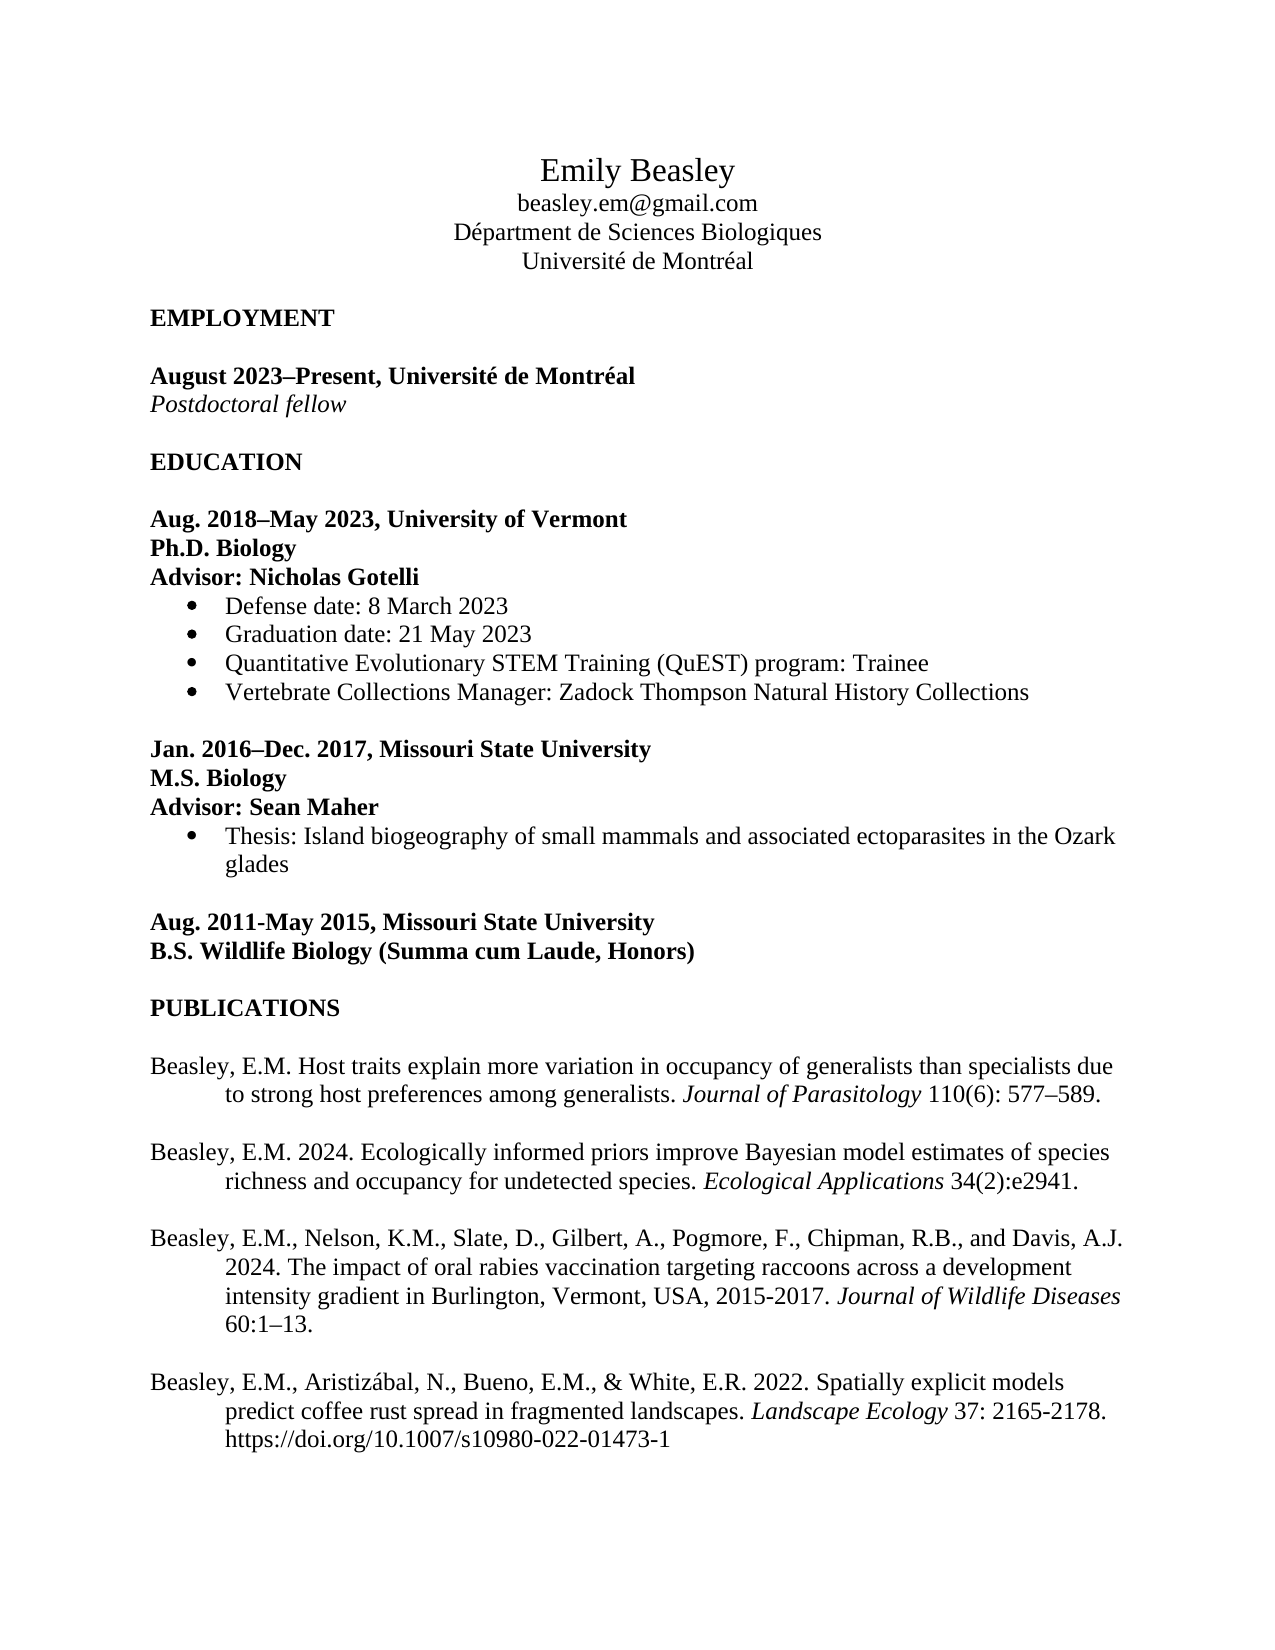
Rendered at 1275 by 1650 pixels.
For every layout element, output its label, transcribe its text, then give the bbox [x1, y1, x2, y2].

text Aug. 2018–May 2023, University of Vermont [150, 504, 1125, 533]
list Graduation date: 21 May 2023 [187, 619, 1125, 648]
text Advisor: Sean Maher [150, 792, 1125, 821]
text M.S. Biology [150, 763, 1125, 792]
text Beasley, E.M. Host traits explain more variation in occupancy of generalists than specialists due to strong host preferences among generalists. Journal of Parasitology 110(6): 577–589. [150, 1051, 1125, 1108]
text PUBLICATIONS [150, 993, 1125, 1022]
text Beasley, E.M., Aristizábal, N., Bueno, E.M., & White, E.R. 2022. Spatially explicit models predict coffee rust spread in fragmented landscapes. Landscape Ecology 37: 2165-2178. https://doi.org/10.1007/s10980-022-01473-1 [150, 1367, 1125, 1453]
text B.S. Wildlife Biology (Summa cum Laude, Honors) [150, 936, 1125, 964]
text Ph.D. Biology [150, 533, 1125, 562]
text August 2023–Present, Université de Montréal [150, 361, 1125, 389]
text Advisor: Nicholas Gotelli [150, 562, 1125, 591]
text Beasley, E.M., Nelson, K.M., Slate, D., Gilbert, A., Pogmore, F., Chipman, R.B., and Davis, A.J. 2024. The impact of oral rabies vaccination targeting raccoons across a development intensity gradient in Burlington, Vermont, USA, 2015-2017. Journal of Wildlife Diseases 60:1–13. [150, 1223, 1125, 1338]
text beasley.em@gmail.com [150, 188, 1125, 217]
text Emily Beasley [150, 150, 1125, 188]
text EDUCATION [150, 447, 1125, 476]
text Beasley, E.M. 2024. Ecologically informed priors improve Bayesian model estimates of species richness and occupancy for undetected species. Ecological Applications 34(2):e2941. [150, 1137, 1125, 1194]
text EMPLOYMENT [150, 303, 1125, 332]
text Université de Montréal [150, 246, 1125, 274]
text Jan. 2016–Dec. 2017, Missouri State University [150, 734, 1125, 763]
list Quantitative Evolutionary STEM Training (QuEST) program: Trainee [187, 648, 1125, 677]
list Vertebrate Collections Manager: Zadock Thompson Natural History Collections [187, 677, 1125, 706]
text Postdoctoral fellow [150, 389, 1125, 418]
list Thesis: Island biogeography of small mammals and associated ectoparasites in the Ozark glades [187, 821, 1125, 878]
text Départment de Sciences Biologiques [150, 217, 1125, 246]
text Aug. 2011-May 2015, Missouri State University [150, 907, 1125, 936]
list Defense date: 8 March 2023 [187, 591, 1125, 619]
